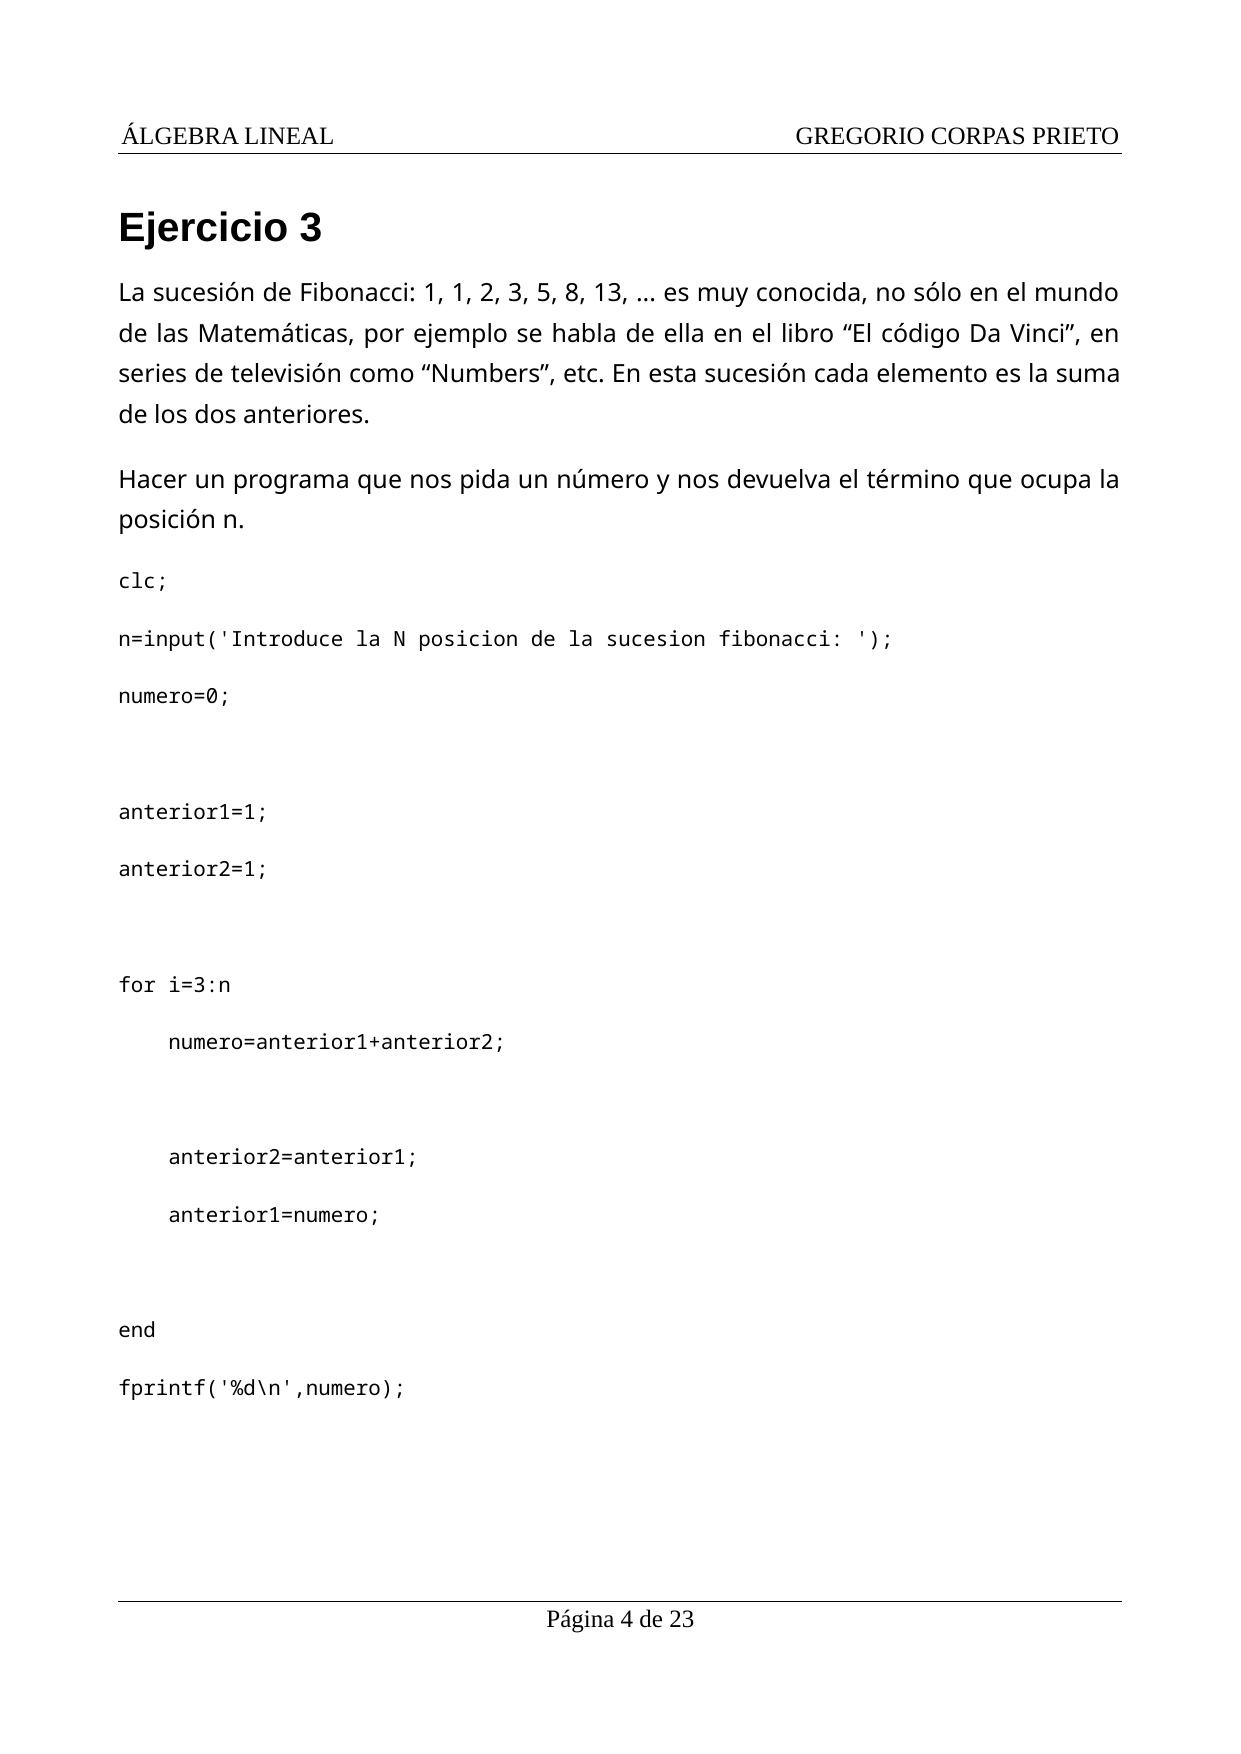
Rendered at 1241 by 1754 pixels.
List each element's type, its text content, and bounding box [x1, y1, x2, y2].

text clc; [118, 566, 1122, 595]
text anterior2=anterior1; [118, 1142, 1122, 1171]
text fprintf('%d\n',numero); [118, 1373, 1122, 1401]
text La sucesión de Fibonacci: 1, 1, 2, 3, 5, 8, 13, ... es muy conocida, no sólo en el mundo de las Matemáticas, por ejemplo se habla de ella en el libro “El código Da Vinci”, en series de televisión como “Numbers”, etc. En esta sucesión cada elemento es la suma de los dos anteriores. [118, 274, 1122, 431]
text for i=3:n [118, 970, 1122, 998]
subtitle Ejercicio 3 [118, 203, 1122, 250]
text anterior1=numero; [118, 1200, 1122, 1228]
text end [118, 1315, 1122, 1344]
text anterior1=1; [118, 797, 1122, 825]
text Hacer un programa que nos pida un número y nos devuelva el término que ocupa la posición n. [118, 461, 1122, 536]
text numero=0; [118, 682, 1122, 710]
text n=input('Introduce la N posicion de la sucesion fibonacci: '); [118, 624, 1122, 652]
text numero=anterior1+anterior2; [118, 1027, 1122, 1056]
text anterior2=1; [118, 854, 1122, 883]
